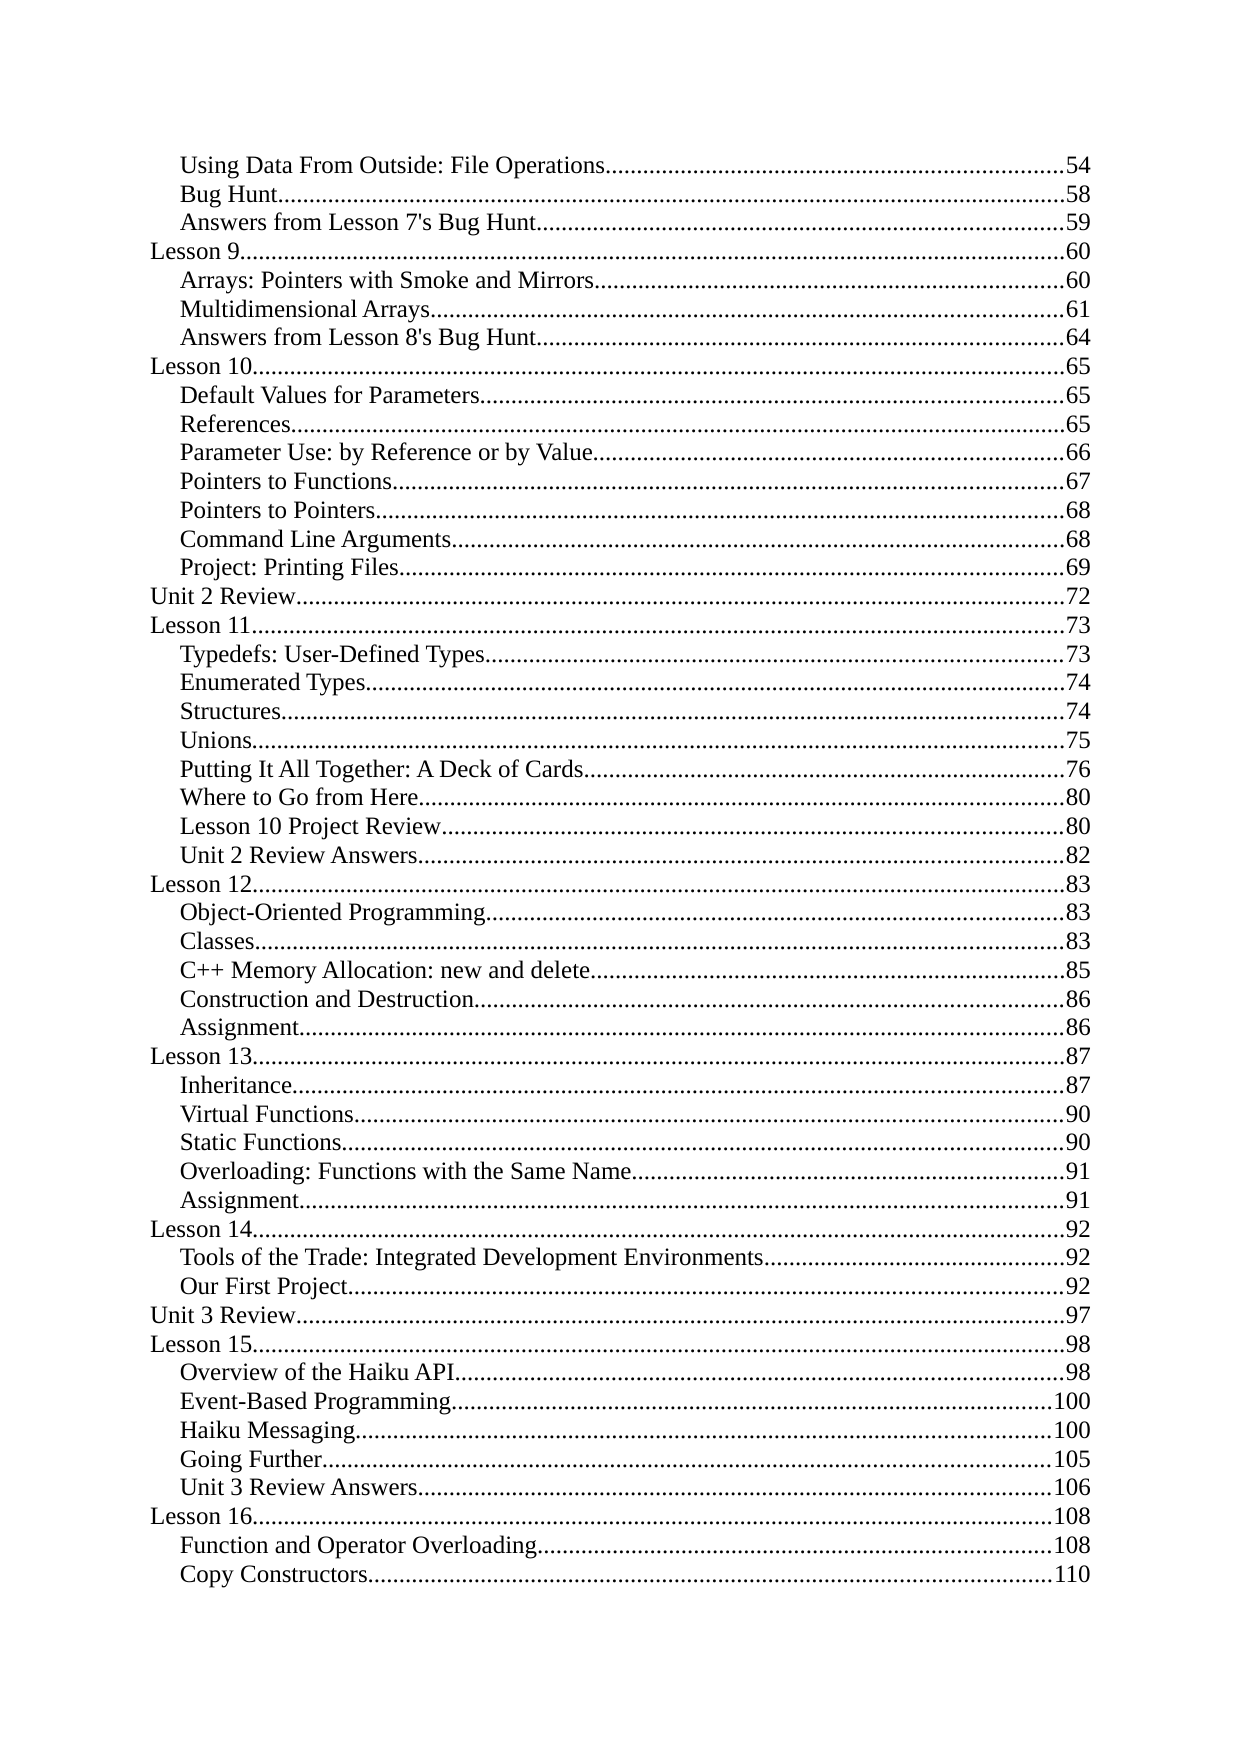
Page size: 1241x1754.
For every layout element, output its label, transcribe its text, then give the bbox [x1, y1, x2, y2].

text Multidimensional Arrays 61 [179, 294, 1091, 322]
text Inheritance 87 [179, 1070, 1091, 1099]
text Lesson 10 65 [150, 351, 1091, 380]
text C++ Memory Allocation: new and delete 85 [179, 955, 1091, 984]
text Assignment 91 [179, 1185, 1091, 1214]
text Classes 83 [179, 926, 1091, 955]
text Lesson 9 60 [150, 236, 1091, 265]
text Our First Project 92 [179, 1271, 1091, 1300]
text Copy Constructors 110 [179, 1559, 1091, 1587]
text Function and Operator Overloading 108 [179, 1530, 1091, 1559]
text Lesson 10 Project Review 80 [179, 811, 1091, 840]
text Unions 75 [179, 725, 1091, 754]
text Lesson 11 73 [150, 610, 1091, 639]
text Where to Go from Here 80 [179, 782, 1091, 811]
text Parameter Use: by Reference or by Value 66 [179, 437, 1091, 466]
text Unit 2 Review 72 [150, 581, 1091, 610]
text Tools of the Trade: Integrated Development Environments 92 [179, 1242, 1091, 1271]
text Event-Based Programming 100 [179, 1386, 1091, 1415]
text Object-Oriented Programming 83 [179, 897, 1091, 926]
text Putting It All Together: A Deck of Cards 76 [179, 754, 1091, 782]
text Pointers to Functions 67 [179, 466, 1091, 495]
text Typedefs: User-Defined Types 73 [179, 639, 1091, 667]
text Overview of the Haiku API 98 [179, 1357, 1091, 1386]
text Assignment 86 [179, 1012, 1091, 1041]
text Command Line Arguments 68 [179, 524, 1091, 552]
text Pointers to Pointers 68 [179, 495, 1091, 524]
text Haiku Messaging 100 [179, 1415, 1091, 1444]
text Answers from Lesson 7's Bug Hunt 59 [179, 207, 1091, 236]
text Enumerated Types 74 [179, 667, 1091, 696]
text Static Functions 90 [179, 1127, 1091, 1156]
text Default Values for Parameters 65 [179, 380, 1091, 409]
text Bug Hunt 58 [179, 179, 1091, 207]
text Structures 74 [179, 696, 1091, 725]
text Lesson 16 108 [150, 1501, 1091, 1530]
text Answers from Lesson 8's Bug Hunt 64 [179, 322, 1091, 351]
text Going Further 105 [179, 1444, 1091, 1472]
text Lesson 14 92 [150, 1214, 1091, 1242]
text Project: Printing Files 69 [179, 552, 1091, 581]
text Lesson 13 87 [150, 1041, 1091, 1070]
text Lesson 12 83 [150, 869, 1091, 897]
text Unit 3 Review 97 [150, 1300, 1091, 1329]
text Arrays: Pointers with Smoke and Mirrors 60 [179, 265, 1091, 294]
text Overloading: Functions with the Same Name 91 [179, 1156, 1091, 1185]
text Lesson 15 98 [150, 1329, 1091, 1357]
text References 65 [179, 409, 1091, 437]
text Unit 3 Review Answers 106 [179, 1472, 1091, 1501]
text Virtual Functions 90 [179, 1099, 1091, 1127]
text Unit 2 Review Answers 82 [179, 840, 1091, 869]
text Construction and Destruction 86 [179, 984, 1091, 1012]
text Using Data From Outside: File Operations 54 [179, 150, 1091, 179]
